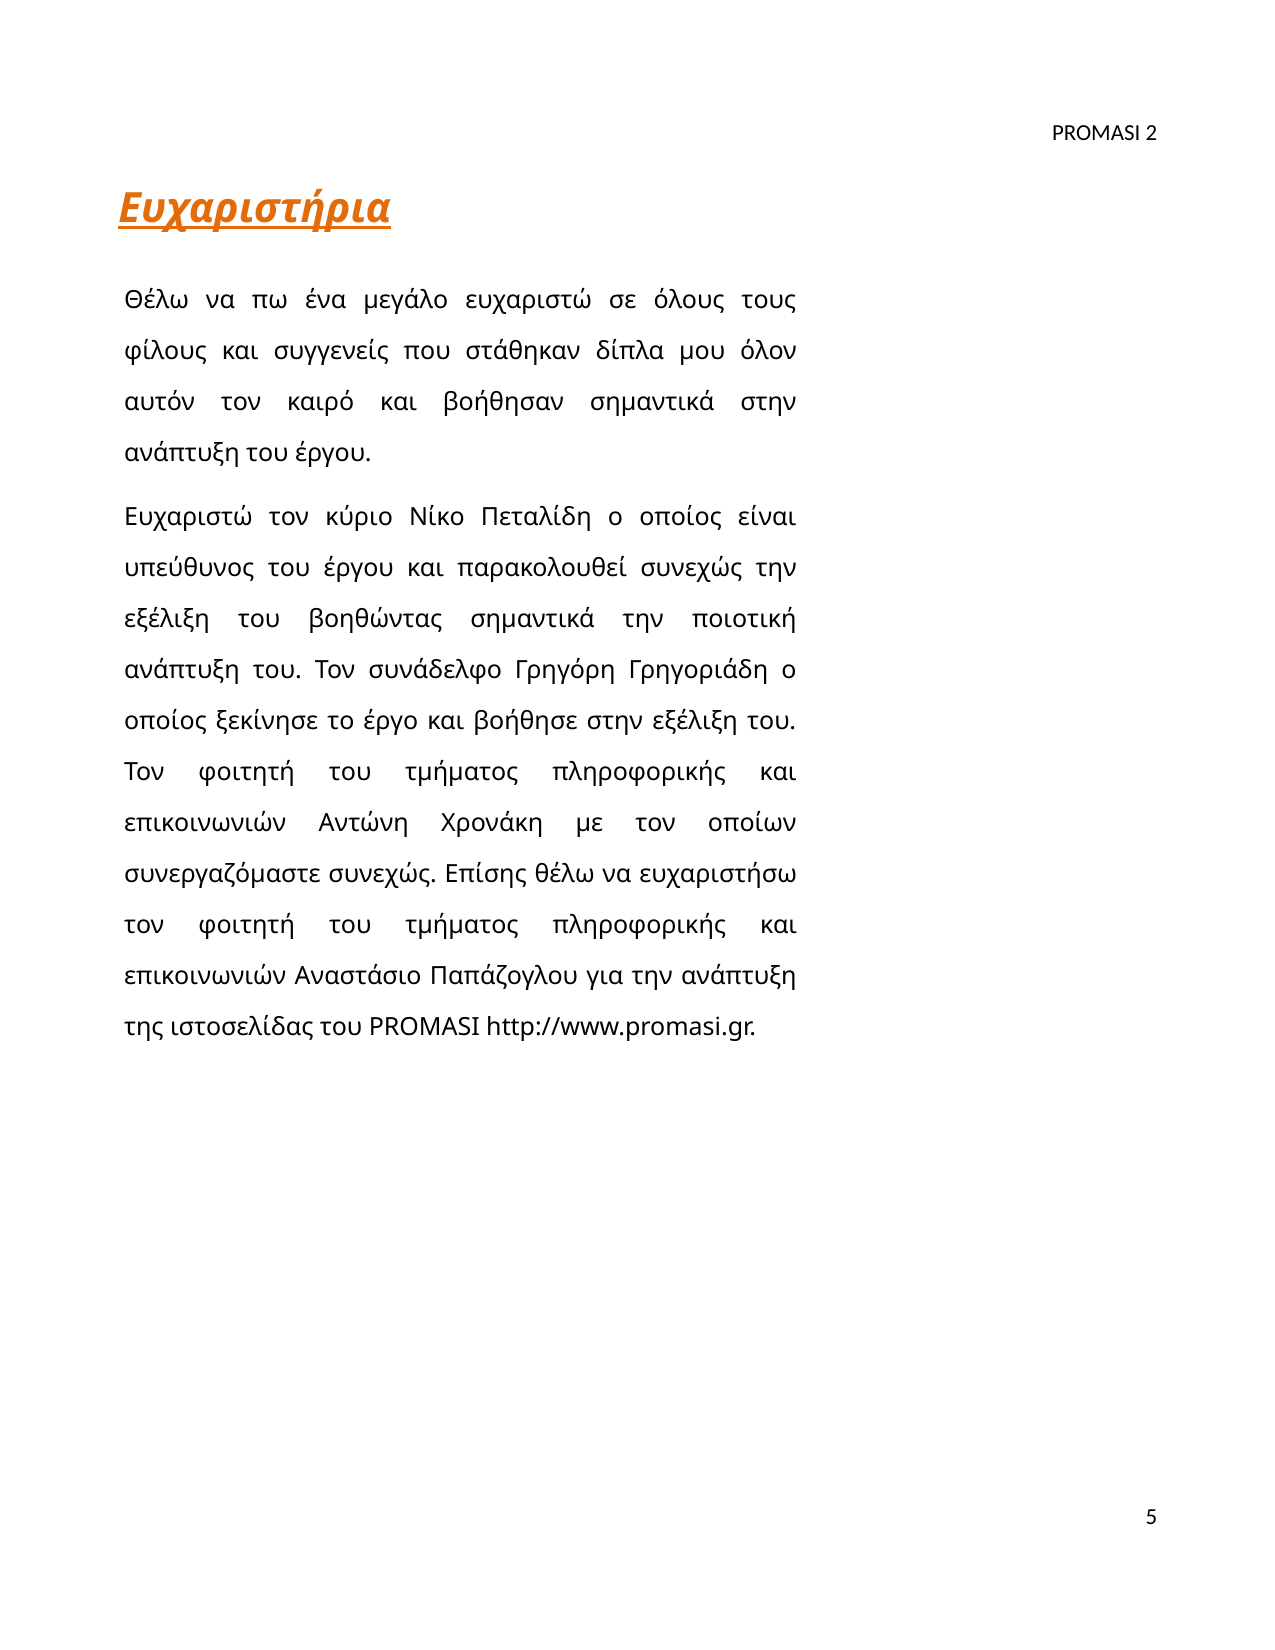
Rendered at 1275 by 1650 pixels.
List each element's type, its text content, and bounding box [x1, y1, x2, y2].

table_header Θέλω να πω ένα μεγάλο ευχαριστώ σε όλους τους φίλους και συγγενείς που στάθηκαν δίπλα μου όλον αυτόν τον καιρό και βοήθησαν σημαντικά στην ανάπτυξη του έργου. Ευχαριστώ τον κύριο Νίκο Πεταλίδη ο οποίος είναι υπεύθυνος του έργου και παρακολουθεί συνεχώς την εξέλιξη του βοηθώντας σημαντικά την ποιοτική ανάπτυξη του. Τον συνάδελφο Γρηγόρη Γρηγοριάδη ο οποίος ξεκίνησε το έργο και βοήθησε στην εξέλιξη του. Τον φοιτητή του τμήματος πληροφορικής και επικοινωνιών Αντώνη Χρονάκη με τον οποίων συνεργαζόμαστε συνεχώς. Επίσης θέλω να ευχαριστήσω τον φοιτητή του τμήματος πληροφορικής και επικοινωνιών Αναστάσιο Παπάζογλου για την ανάπτυξη της ιστοσελίδας του PROMASI http://www.promasi.gr. [118, 276, 803, 1061]
text Ευχαριστήρια [118, 178, 1157, 235]
